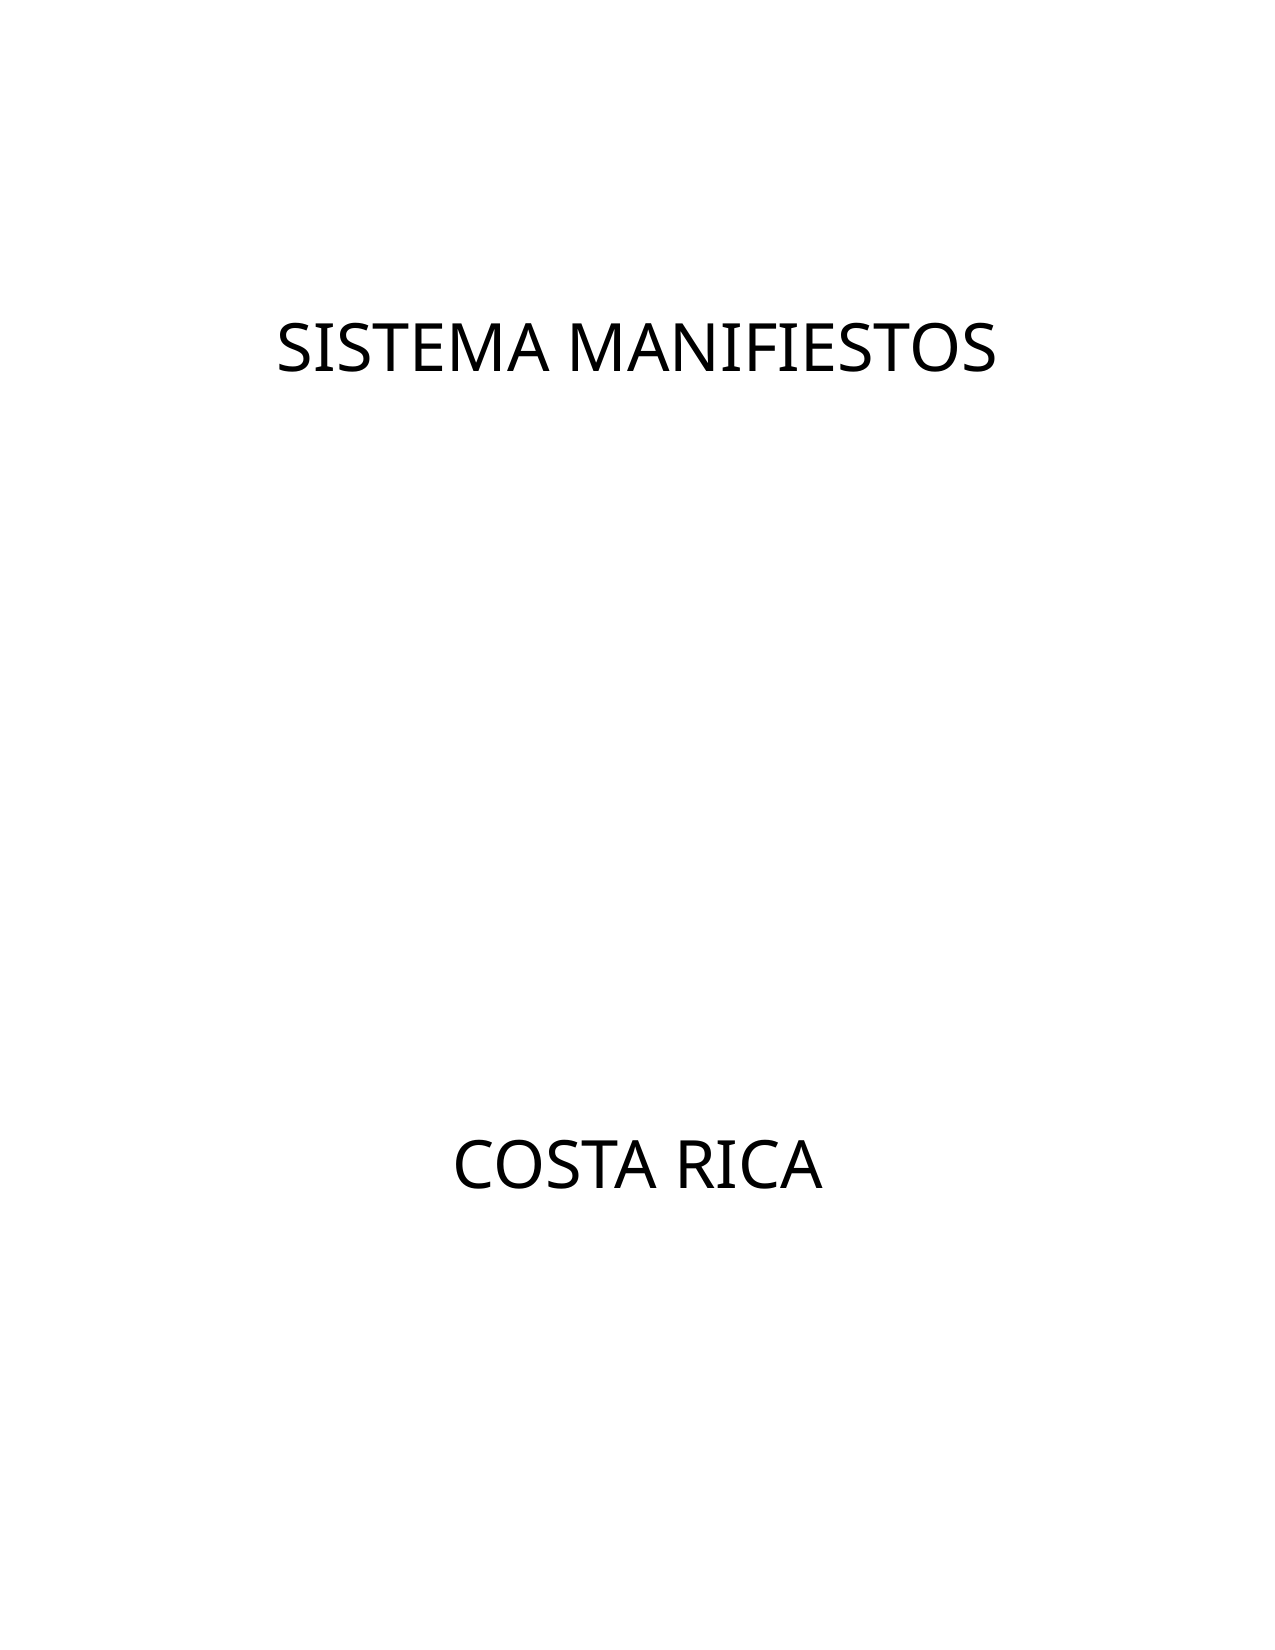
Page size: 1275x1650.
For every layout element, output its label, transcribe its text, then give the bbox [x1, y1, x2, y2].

text SISTEMA MANIFIESTOS [118, 300, 1157, 391]
text COSTA RICA [118, 1117, 1157, 1208]
